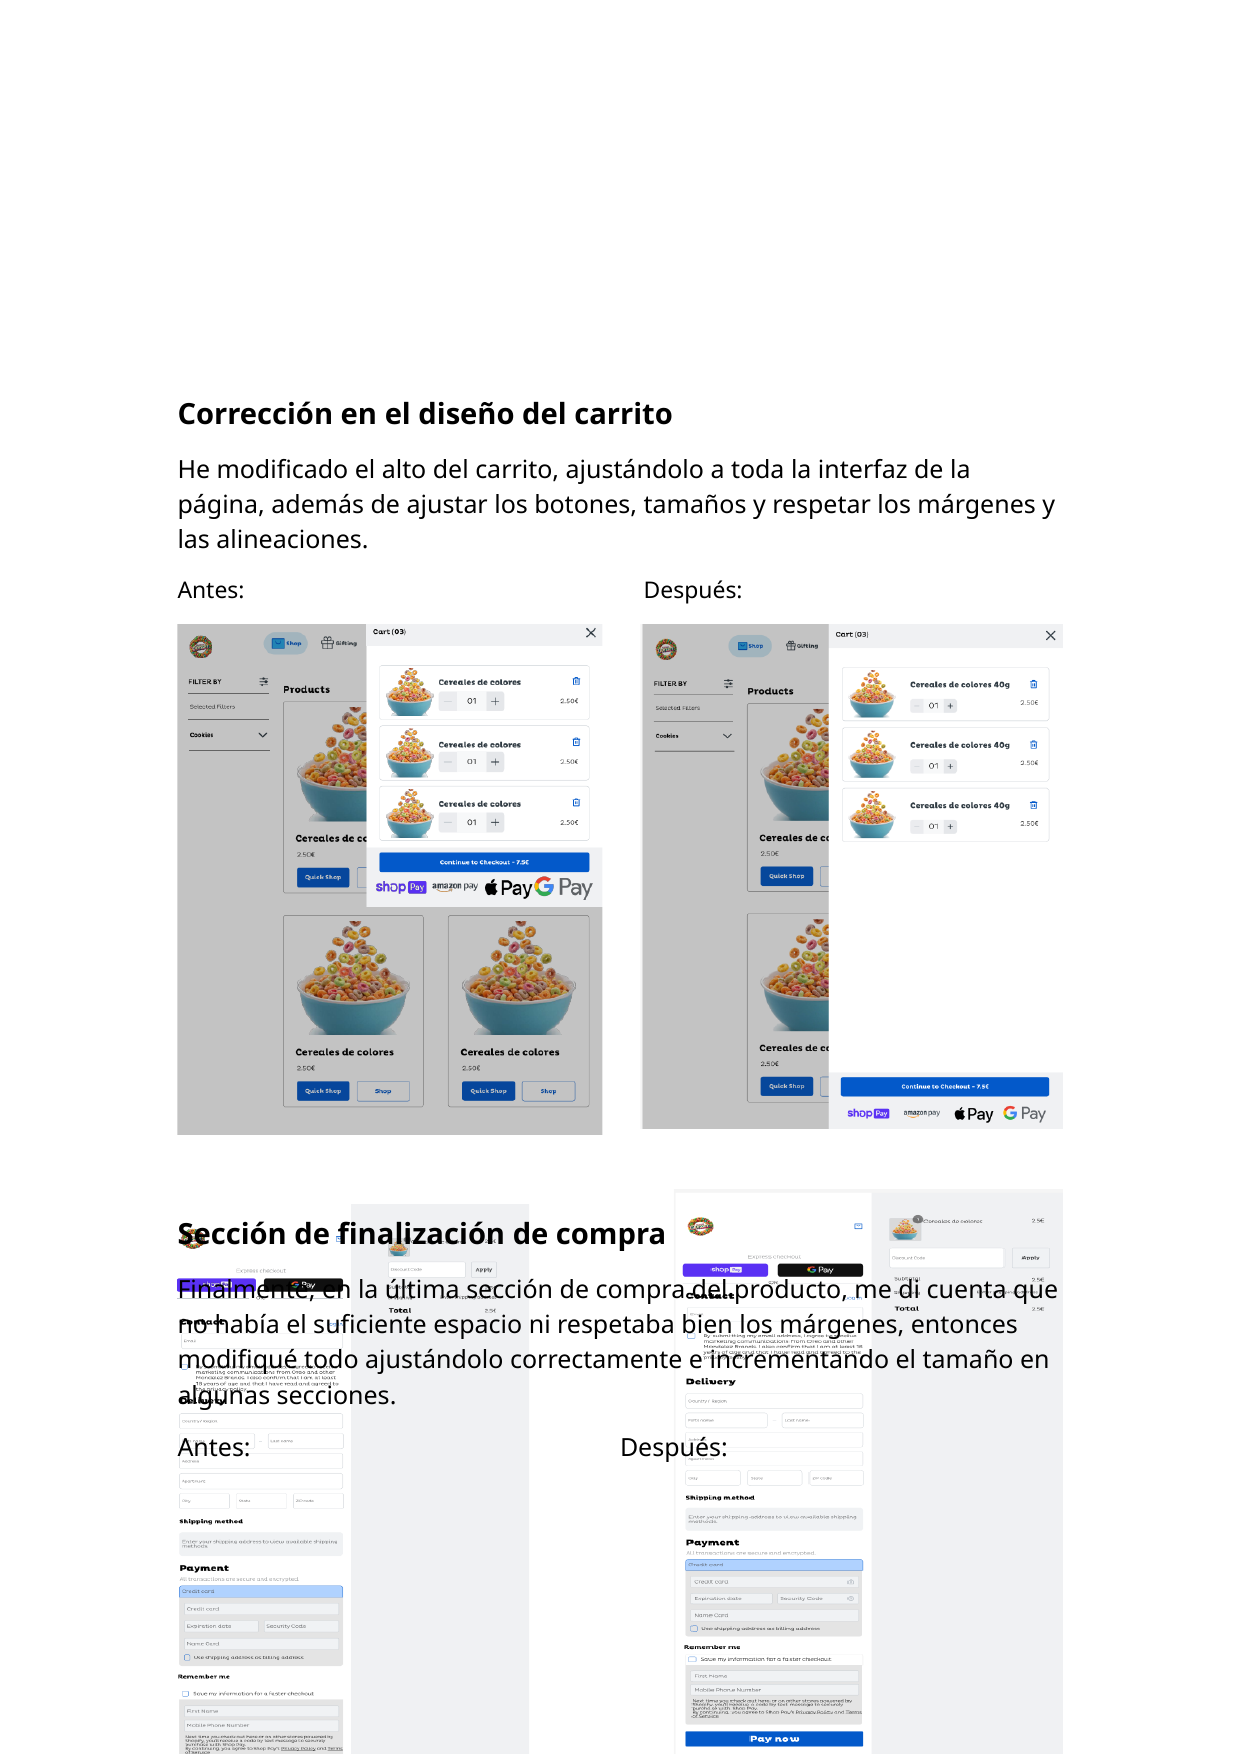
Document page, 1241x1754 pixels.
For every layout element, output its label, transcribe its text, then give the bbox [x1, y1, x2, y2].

text Corrección en el diseño del carrito [177, 393, 1063, 433]
text Antes: Después: [177, 574, 1063, 606]
text Sección de finalización de compra [530, 1213, 673, 1253]
text Antes: Después: [530, 1430, 673, 1464]
text He modificado el alto del carrito, ajustándolo a toda la interfaz de la página, además de ajustar los botones, tamaños y respetar los márgenes y las alineaciones. [177, 451, 1063, 556]
text Finalmente, en la última sección de compra del producto, me di cuenta que no había el suficiente espacio ni respetaba bien los márgenes, entonces modifiqué todo ajustándolo correctamente e incrementando el tamaño en algunas secciones. [530, 1271, 673, 1412]
